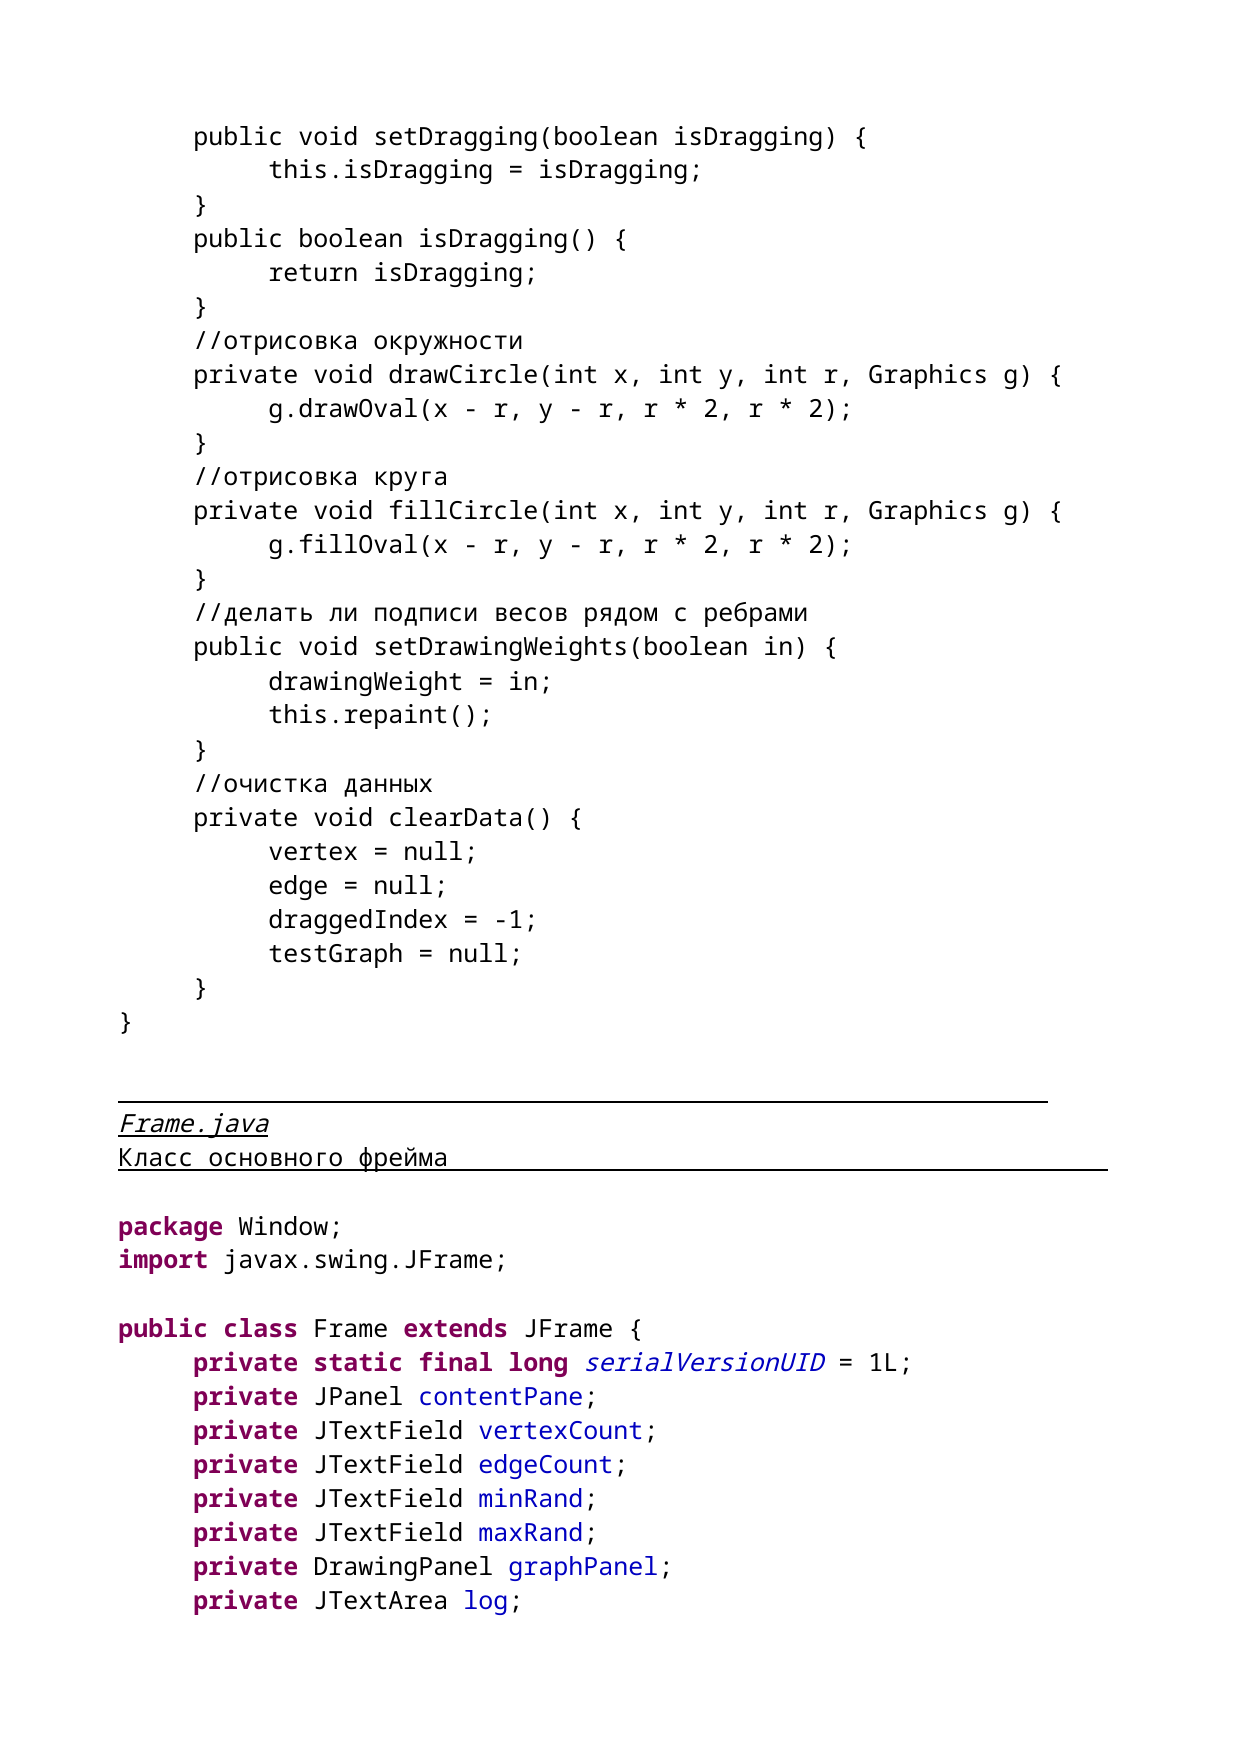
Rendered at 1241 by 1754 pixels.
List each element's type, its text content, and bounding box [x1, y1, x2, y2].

text draggedIndex = -1; [118, 902, 1122, 936]
text public boolean isDragging() { [118, 220, 1122, 254]
text private void drawCircle(int x, int y, int r, Graphics g) { [118, 357, 1122, 391]
text vertex = null; [118, 833, 1122, 867]
text testGraph = null; [118, 936, 1122, 970]
text private JTextField maxRand; [118, 1515, 1122, 1549]
text public void setDrawingWeights(boolean in) { [118, 629, 1122, 663]
text //очистка данных [118, 765, 1122, 799]
text } [118, 970, 1122, 1004]
text } [118, 425, 1122, 459]
text this.isDragging = isDragging; [118, 152, 1122, 186]
text private JTextField minRand; [118, 1481, 1122, 1515]
text package Window; [118, 1208, 1122, 1242]
text private JTextArea log; [118, 1583, 1122, 1617]
text //отрисовка круга [118, 459, 1122, 493]
text this.repaint(); [118, 697, 1122, 731]
text } [118, 288, 1122, 322]
text g.drawOval(x - r, y - r, r * 2, r * 2); [118, 391, 1122, 425]
text private DrawingPanel graphPanel; [118, 1549, 1122, 1583]
text private static final long serialVersionUID = 1L; [118, 1344, 1122, 1378]
text drawingWeight = in; [118, 663, 1122, 697]
text edge = null; [118, 867, 1122, 902]
text return isDragging; [118, 254, 1122, 288]
text } [118, 731, 1122, 765]
text private void fillCircle(int x, int y, int r, Graphics g) { [118, 493, 1122, 527]
text } [118, 1004, 1122, 1038]
text Frame.java [118, 1072, 1122, 1140]
text Класс основного фрейма [118, 1140, 1122, 1174]
text public void setDragging(boolean isDragging) { [118, 118, 1122, 152]
text private JPanel contentPane; [118, 1378, 1122, 1412]
text } [118, 561, 1122, 595]
text public class Frame extends JFrame { [118, 1310, 1122, 1344]
text //отрисовка окружности [118, 322, 1122, 357]
text private JTextField vertexCount; [118, 1412, 1122, 1447]
text } [118, 186, 1122, 220]
text g.fillOval(x - r, y - r, r * 2, r * 2); [118, 527, 1122, 561]
text import javax.swing.JFrame; [118, 1242, 1122, 1276]
text //делать ли подписи весов рядом с ребрами [118, 595, 1122, 629]
text private JTextField edgeCount; [118, 1447, 1122, 1481]
text private void clearData() { [118, 799, 1122, 833]
